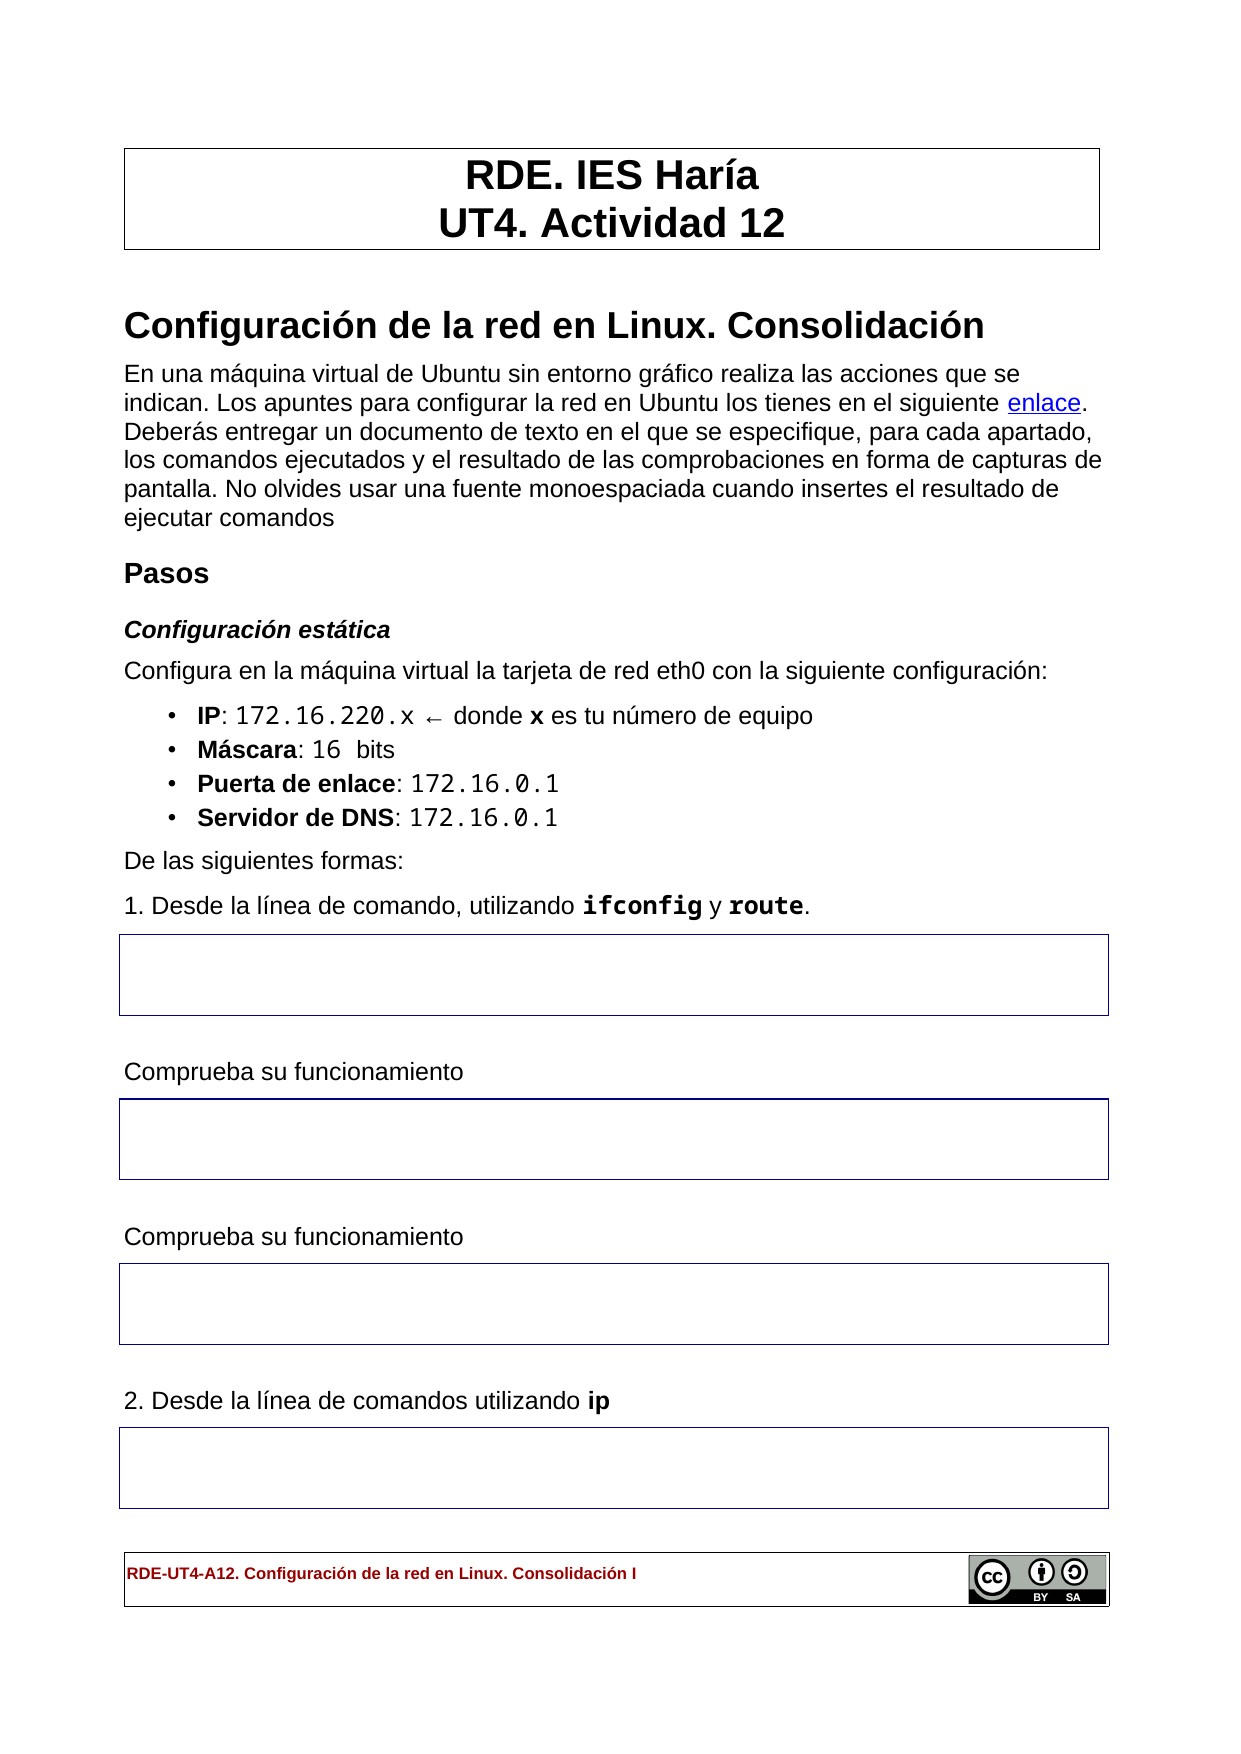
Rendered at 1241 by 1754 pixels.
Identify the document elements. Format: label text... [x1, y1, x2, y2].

list Servidor de DNS: 172.16.0.1 [168, 799, 1109, 834]
picture [968, 1555, 1107, 1604]
subtitle Configuración de la red en Linux. Consolidación [123, 303, 1109, 347]
text UT4. Actividad 12 [125, 196, 1099, 249]
table_header [120, 1264, 1108, 1343]
text Comprueba su funcionamiento [123, 1221, 1109, 1250]
text RDE. IES Haría [125, 149, 1099, 196]
text Comprueba su funcionamiento [123, 1057, 1109, 1086]
text De las siguientes formas: [123, 846, 1109, 875]
table_header [120, 935, 1108, 1015]
list IP: 172.16.220.x ← donde x es tu número de equipo [168, 697, 1109, 731]
text 1. Desde la línea de comando, utilizando ifconfig y route. [123, 887, 1109, 921]
text En una máquina virtual de Ubuntu sin entorno gráfico realiza las acciones que se indican. Los apuntes para configurar la red en Ubuntu los tienes en el siguiente enlace. Deberás entregar un documento de texto en el que se especifique, para cada apartado, los comandos ejecutados y el resultado de las comprobaciones en forma de capturas de pantalla. No olvides usar una fuente monoespaciada cuando insertes el resultado de ejecutar comandos [123, 359, 1109, 532]
text 2. Desde la línea de comandos utilizando ip [123, 1386, 1109, 1414]
text Configura en la máquina virtual la tarjeta de red eth0 con la siguiente configuración: [123, 656, 1109, 685]
list Puerta de enlace: 172.16.0.1 [168, 766, 1109, 799]
table_header [120, 1100, 1108, 1179]
table_header [120, 1428, 1108, 1508]
subtitle Pasos [123, 557, 1109, 590]
subtitle Configuración estática [123, 615, 1109, 644]
list Máscara: 16 bits [168, 731, 1109, 766]
